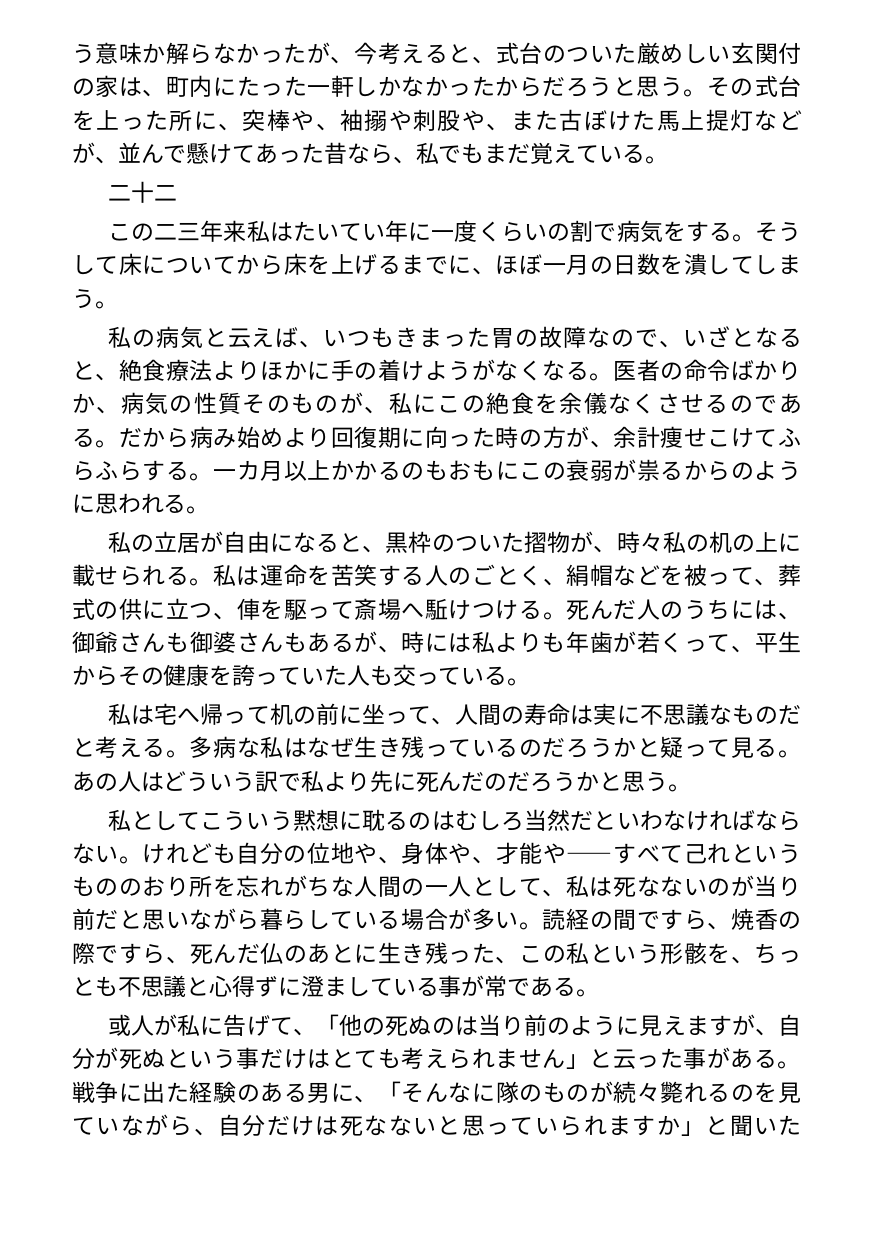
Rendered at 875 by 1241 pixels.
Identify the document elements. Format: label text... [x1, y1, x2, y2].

text 私としてこういう黙想に耽るのはむしろ当然だといわなければならない。けれども自分の位地や、身体や、才能や――すべて己れというもののおり所を忘れがちな人間の一人として、私は死なないのが当り前だと思いながら暮らしている場合が多い。読経の間ですら、焼香の際ですら、死んだ仏のあとに生き残った、この私という形骸を、ちっとも不思議と心得ずに澄ましている事が常である。 [72, 803, 802, 1002]
text 私の病気と云えば、いつもきまった胃の故障なので、いざとなると、絶食療法よりほかに手の着けようがなくなる。医者の命令ばかりか、病気の性質そのものが、私にこの絶食を余儀なくさせるのである。だから病み始めより回復期に向った時の方が、余計痩せこけてふらふらする。一カ月以上かかるのもおもにこの衰弱が祟るからのように思われる。 [72, 320, 802, 519]
text 私は宅へ帰って机の前に坐って、人間の寿命は実に不思議なものだと考える。多病な私はなぜ生き残っているのだろうかと疑って見る。あの人はどういう訳で私より先に死んだのだろうかと思う。 [72, 697, 802, 797]
text 私の立居が自由になると、黒枠のついた摺物が、時々私の机の上に載せられる。私は運命を苦笑する人のごとく、絹帽などを被って、葬式の供に立つ、俥を駆って斎場へ駈けつける。死んだ人のうちには、御爺さんも御婆さんもあるが、時には私よりも年歯が若くって、平生からその健康を誇っていた人も交っている。 [72, 525, 802, 691]
text この二三年来私はたいてい年に一度くらいの割で病気をする。そうして床についてから床を上げるまでに、ほぼ一月の日数を潰してしまう。 [72, 214, 802, 314]
text う意味か解らなかったが、今考えると、式台のついた厳めしい玄関付の家は、町内にたった一軒しかなかったからだろうと思う。その式台を上った所に、突棒や、袖搦や刺股や、また古ぼけた馬上提灯などが、並んで懸けてあった昔なら、私でもまだ覚えている。 [72, 36, 802, 169]
text 二十二 [72, 175, 802, 208]
text 或人が私に告げて、「他の死ぬのは当り前のように見えますが、自分が死ぬという事だけはとても考えられません」と云った事がある。戦争に出た経験のある男に、「そんなに隊のものが続々斃れるのを見ていながら、自分だけは死なないと思っていられますか」と聞いた [72, 1008, 802, 1141]
